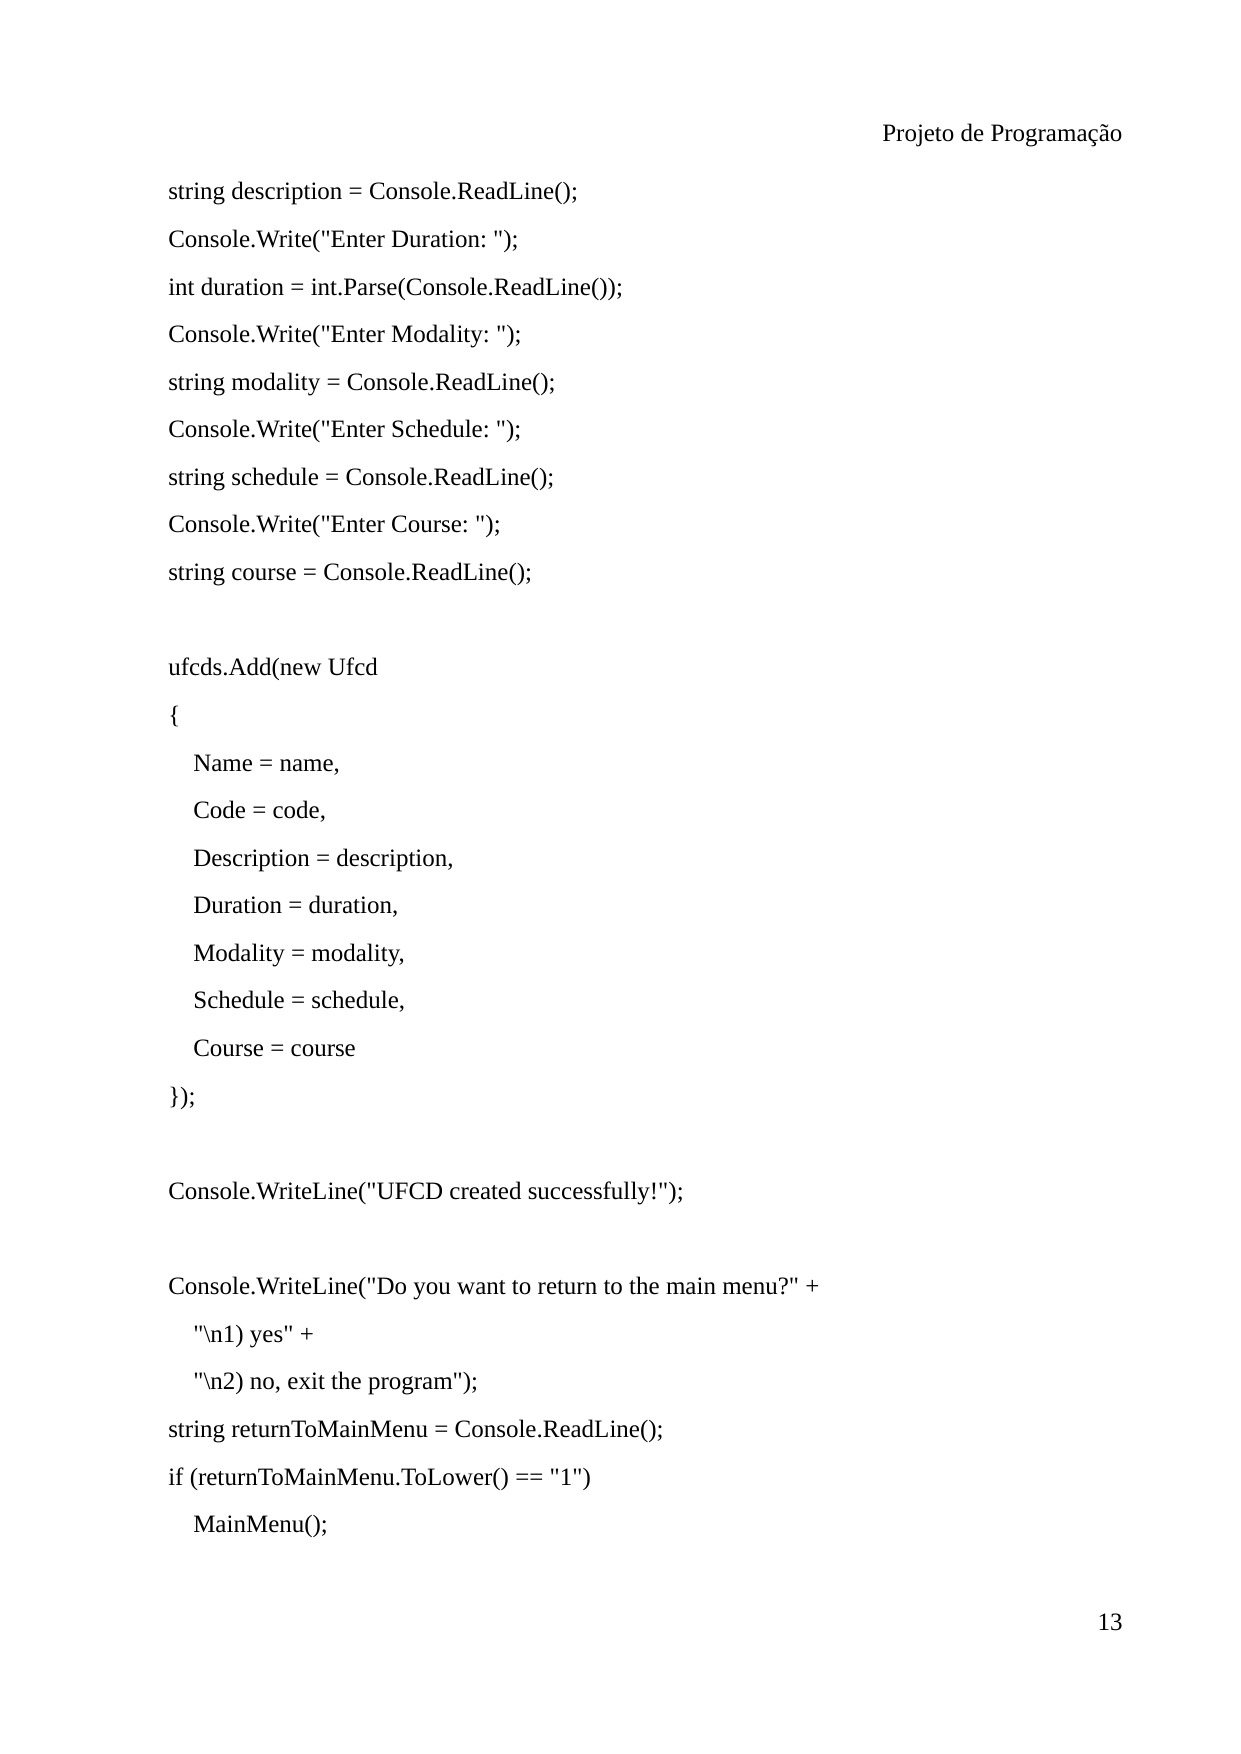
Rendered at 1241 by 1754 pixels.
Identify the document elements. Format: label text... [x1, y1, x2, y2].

text Duration = duration, [118, 890, 1122, 919]
text string description = Console.ReadLine(); [118, 176, 1122, 205]
text Console.Write("Enter Duration: "); [118, 224, 1122, 253]
text ufcds.Add(new Ufcd [118, 652, 1122, 681]
text "\n2) no, exit the program"); [118, 1366, 1122, 1395]
text string schedule = Console.ReadLine(); [118, 462, 1122, 491]
text Course = course [118, 1033, 1122, 1062]
text "\n1) yes" + [118, 1319, 1122, 1348]
text MainMenu(); [118, 1509, 1122, 1538]
text Console.WriteLine("Do you want to return to the main menu?" + [118, 1271, 1122, 1300]
text Description = description, [118, 843, 1122, 872]
text Name = name, [118, 748, 1122, 776]
text Console.Write("Enter Modality: "); [118, 319, 1122, 348]
text Code = code, [118, 795, 1122, 824]
text Console.Write("Enter Course: "); [118, 509, 1122, 538]
text string returnToMainMenu = Console.ReadLine(); [118, 1414, 1122, 1443]
text { [118, 700, 1122, 729]
text Console.Write("Enter Schedule: "); [118, 414, 1122, 443]
text Modality = modality, [118, 938, 1122, 967]
text Schedule = schedule, [118, 986, 1122, 1014]
text int duration = int.Parse(Console.ReadLine()); [118, 272, 1122, 300]
text if (returnToMainMenu.ToLower() == "1") [118, 1462, 1122, 1490]
text Console.WriteLine("UFCD created successfully!"); [118, 1176, 1122, 1205]
text }); [118, 1081, 1122, 1109]
text string modality = Console.ReadLine(); [118, 367, 1122, 396]
text string course = Console.ReadLine(); [118, 557, 1122, 586]
